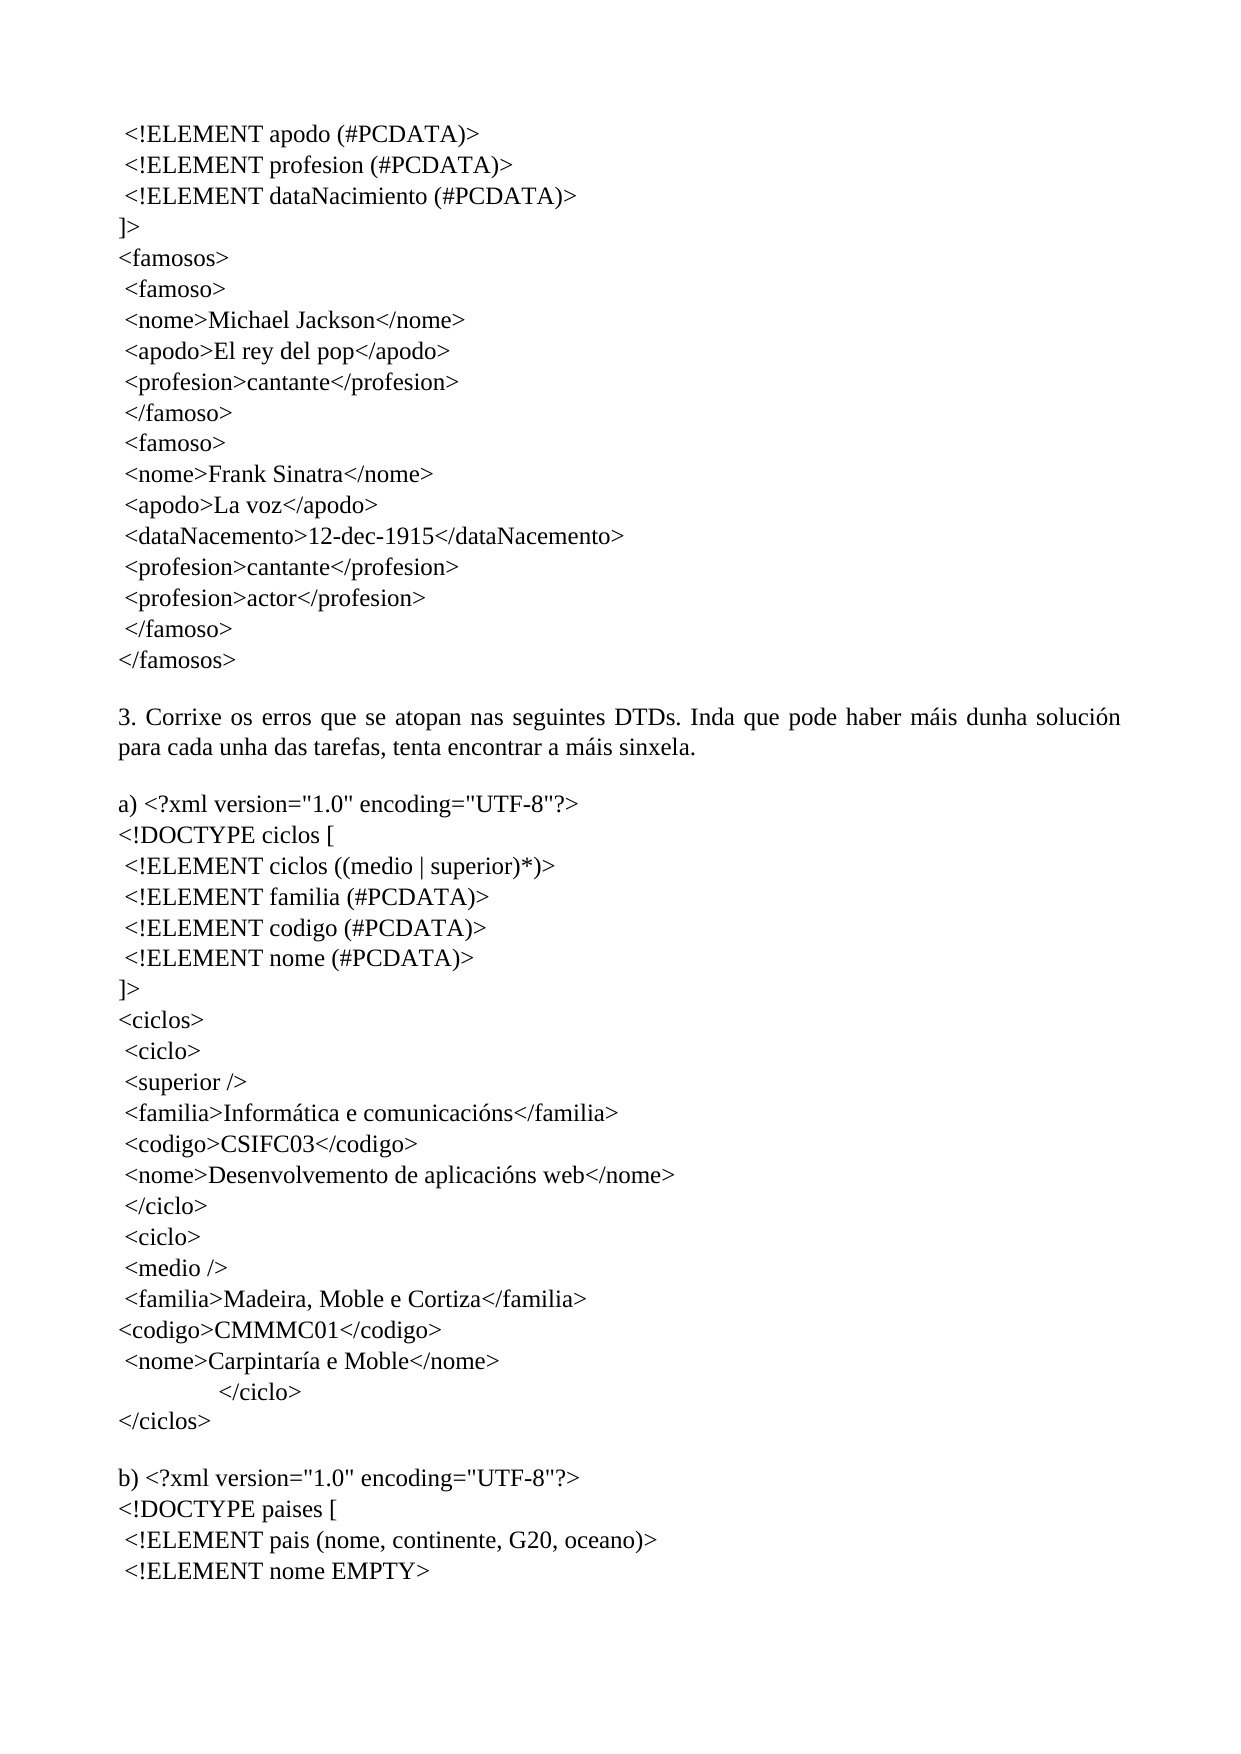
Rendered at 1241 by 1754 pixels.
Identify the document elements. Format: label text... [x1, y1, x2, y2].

text <!ELEMENT profesion (#PCDATA)> [118, 150, 1122, 179]
text <dataNacemento>12-dec-1915</dataNacemento> [118, 521, 1122, 550]
text </famosos> [118, 645, 1122, 674]
text <!DOCTYPE paises [ [118, 1494, 1122, 1523]
text b) <?xml version="1.0" encoding="UTF-8"?> [118, 1463, 1122, 1492]
text <famoso> [118, 274, 1122, 303]
text ]> [118, 974, 1122, 1003]
text <ciclo> [118, 1222, 1122, 1251]
text <nome>Desenvolvemento de aplicacións web</nome> [118, 1160, 1122, 1189]
text <!ELEMENT ciclos ((medio | superior)*)> [118, 851, 1122, 879]
text <!ELEMENT apodo (#PCDATA)> [118, 119, 1122, 148]
text <!ELEMENT codigo (#PCDATA)> [118, 913, 1122, 941]
text <ciclos> [118, 1005, 1122, 1034]
text <familia>Madeira, Moble e Cortiza</familia> [118, 1284, 1122, 1313]
text 3. Corrixe os erros que se atopan nas seguintes DTDs. Inda que pode haber máis dunha solución para cada unha das tarefas, tenta encontrar a máis sinxela. [118, 702, 1122, 760]
text <!ELEMENT pais (nome, continente, G20, oceano)> [118, 1525, 1122, 1554]
text <nome>Frank Sinatra</nome> [118, 459, 1122, 488]
text <!ELEMENT familia (#PCDATA)> [118, 882, 1122, 910]
text a) <?xml version="1.0" encoding="UTF-8"?> [118, 789, 1122, 818]
text <superior /> [118, 1067, 1122, 1096]
text <famosos> [118, 243, 1122, 272]
text <apodo>El rey del pop</apodo> [118, 336, 1122, 364]
text </ciclo> </ciclos> [118, 1377, 302, 1435]
text <profesion>cantante</profesion> [118, 367, 1122, 395]
text <nome>Michael Jackson</nome> [118, 305, 1122, 333]
text ]> [118, 212, 1122, 241]
text </ciclo> [118, 1191, 1122, 1220]
text <codigo>CMMMC01</codigo> [118, 1315, 1122, 1343]
text <apodo>La voz</apodo> [118, 490, 1122, 519]
text <profesion>actor</profesion> [118, 583, 1122, 612]
text <!ELEMENT dataNacimiento (#PCDATA)> [118, 181, 1122, 210]
text <medio /> [118, 1253, 1122, 1282]
text <!ELEMENT nome EMPTY> [118, 1556, 1122, 1585]
text </famoso> [118, 614, 1122, 643]
text </famoso> [118, 398, 1122, 426]
text <!ELEMENT nome (#PCDATA)> [118, 943, 1122, 972]
text <ciclo> [118, 1036, 1122, 1065]
text <profesion>cantante</profesion> [118, 552, 1122, 581]
text <familia>Informática e comunicacións</familia> [118, 1098, 1122, 1127]
text <famoso> [118, 428, 1122, 457]
text <!DOCTYPE ciclos [ [118, 820, 1122, 848]
text <nome>Carpintaría e Moble</nome> [118, 1346, 1122, 1374]
text <codigo>CSIFC03</codigo> [118, 1129, 1122, 1158]
